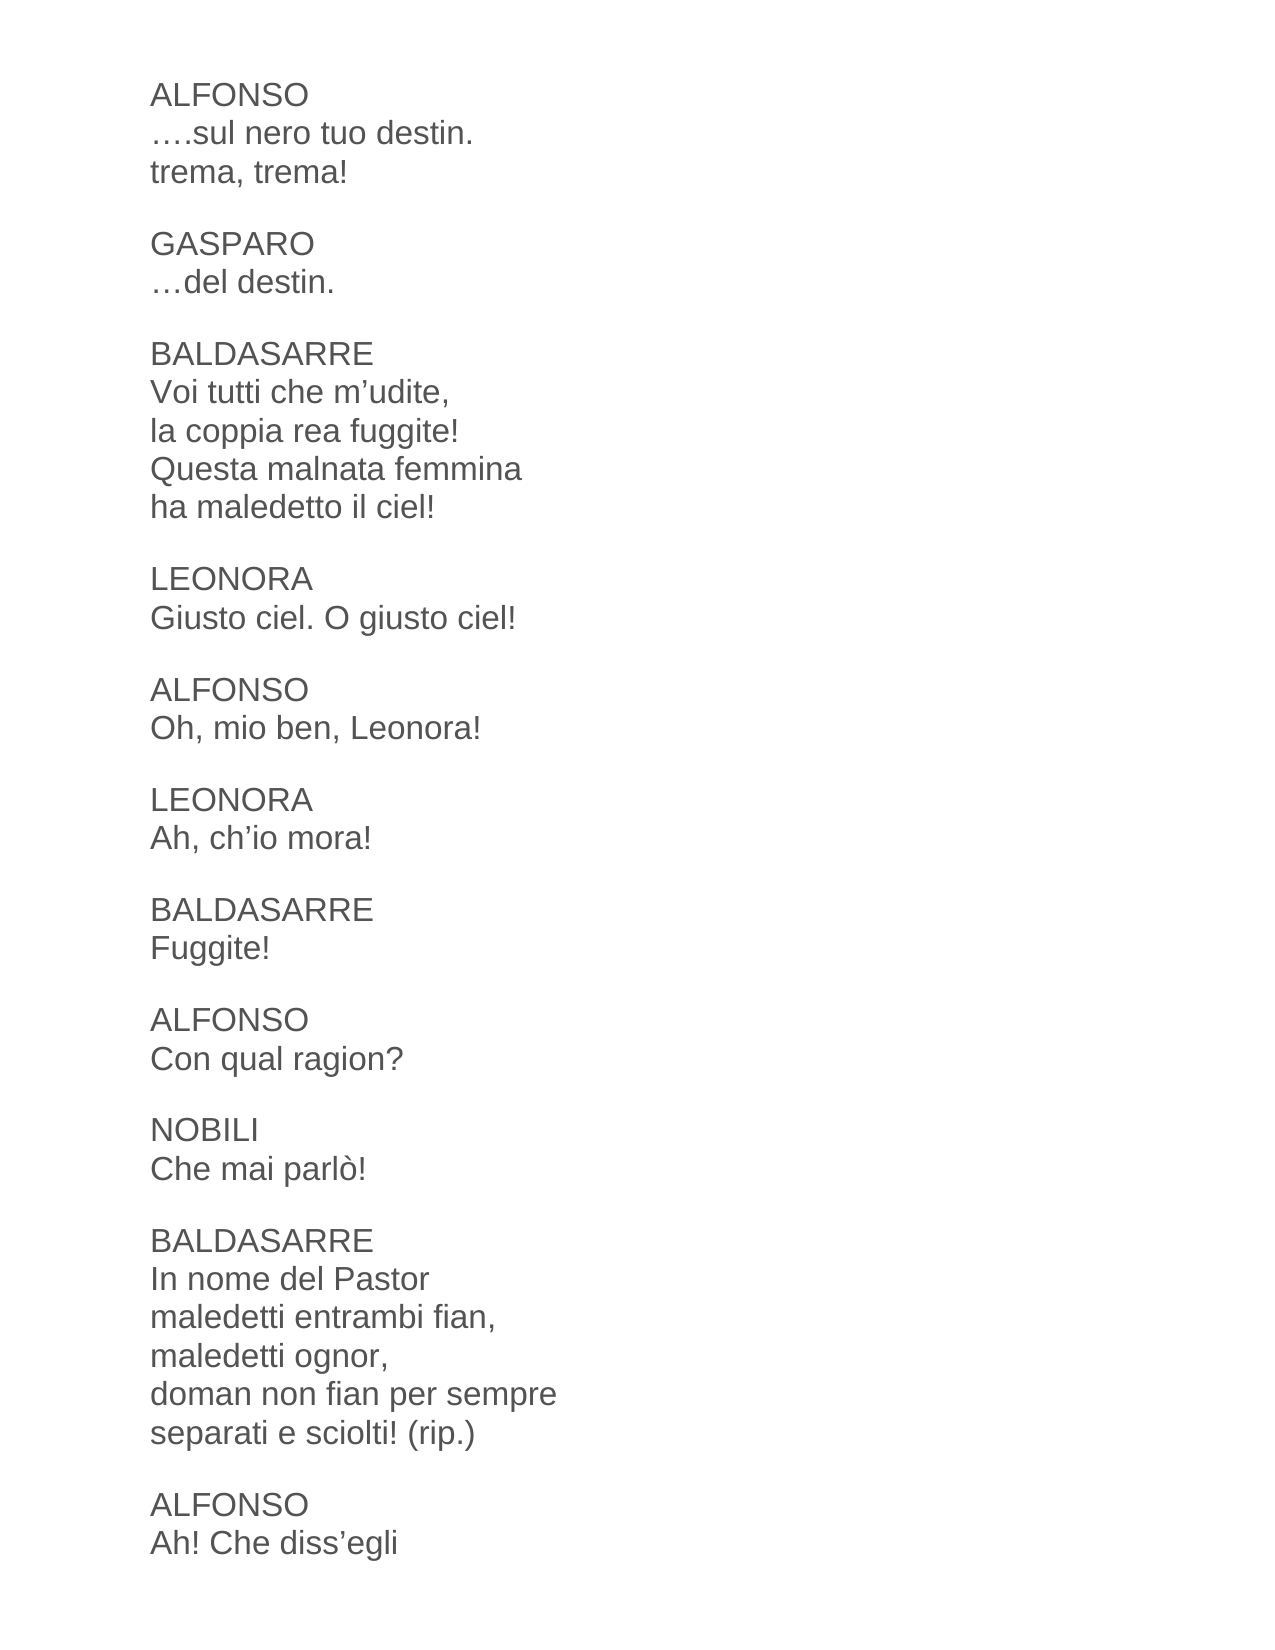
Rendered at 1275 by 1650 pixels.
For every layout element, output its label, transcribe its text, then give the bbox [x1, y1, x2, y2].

text ALFONSO Con qual ragion? [150, 1000, 1125, 1077]
text LEONORA Giusto ciel. O giusto ciel! [150, 559, 1125, 636]
text GASPARO …del destin. [150, 224, 1125, 301]
text LEONORA Ah, ch’io mora! [150, 780, 1125, 857]
text ALFONSO Oh, mio ben, Leonora! [150, 669, 1125, 746]
text ALFONSO Ah! Che diss’egli [150, 1484, 1125, 1561]
text BALDASARRE In nome del Pastor maledetti entrambi fian, maledetti ognor, doman non fian per sempre separati e sciolti! (rip.) [150, 1221, 1125, 1451]
text BALDASARRE Voi tutti che m’udite, la coppia rea fuggite! Questa malnata femmina ha maledetto il ciel! [150, 334, 1125, 526]
text NOBILI Che mai parlò! [150, 1110, 1125, 1187]
text ALFONSO ….sul nero tuo destin. trema, trema! [150, 75, 1125, 190]
text BALDASARRE Fuggite! [150, 890, 1125, 967]
